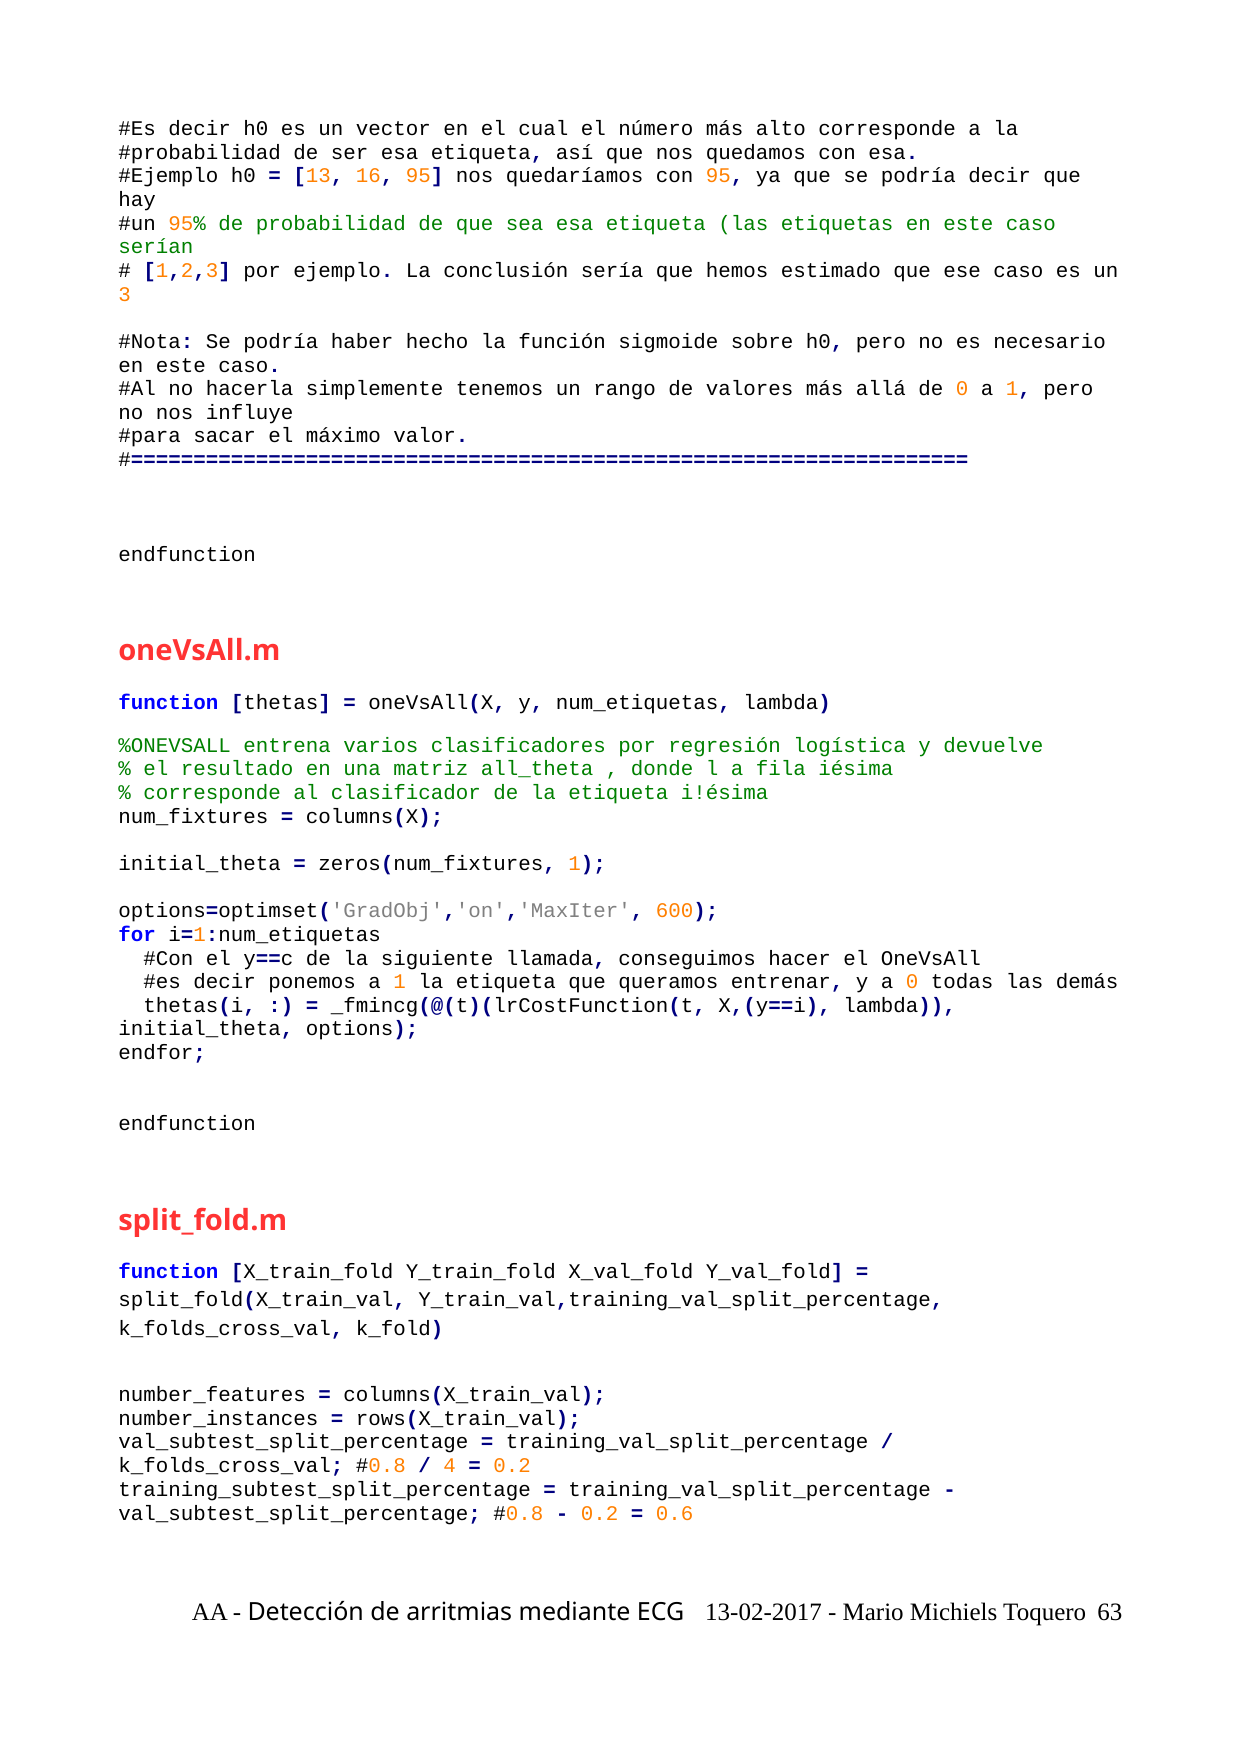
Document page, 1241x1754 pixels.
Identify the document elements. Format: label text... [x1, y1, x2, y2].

text % el resultado en una matriz all_theta , donde l a fila iésima [118, 758, 1122, 782]
text function [X_train_fold Y_train_fold X_val_fold Y_val_fold] = split_fold(X_train_val, Y_train_val,training_val_split_percentage, k_folds_cross_val, k_fold) [118, 1261, 1122, 1341]
text endfor; [118, 1042, 1122, 1066]
text #es decir ponemos a 1 la etiqueta que queramos entrenar, y a 0 todas las demás [118, 971, 1122, 995]
text function [thetas] = oneVsAll(X, y, num_etiquetas, lambda) [118, 692, 1122, 715]
text #Ejemplo h0 = [13, 16, 95] nos quedaríamos con 95, ya que se podría decir que hay [118, 165, 1122, 213]
text #probabilidad de ser esa etiqueta, así que nos quedamos con esa. [118, 142, 1122, 165]
text #=================================================================== [118, 449, 1122, 473]
text endfunction [118, 1113, 1122, 1137]
text oneVsAll.m [118, 629, 1122, 669]
text #Al no hacerla simplemente tenemos un rango de valores más allá de 0 a 1, pero no nos influye [118, 378, 1122, 426]
text number_features = columns(X_train_val); [118, 1384, 1122, 1408]
text thetas(i, :) = _fmincg(@(t)(lrCostFunction(t, X,(y==i), lambda)), initial_theta, options); [118, 995, 1122, 1042]
text % corresponde al clasificador de la etiqueta i!ésima [118, 782, 1122, 806]
text initial_theta = zeros(num_fixtures, 1); [118, 853, 1122, 877]
text endfunction [118, 544, 1122, 567]
text split_fold.m [118, 1199, 1122, 1238]
text for i=1:num_etiquetas [118, 924, 1122, 947]
text # [1,2,3] por ejemplo. La conclusión sería que hemos estimado que ese caso es un 3 [118, 260, 1122, 307]
text %ONEVSALL entrena varios clasificadores por regresión logística y devuelve [118, 735, 1122, 758]
text num_fixtures = columns(X); [118, 806, 1122, 829]
text number_instances = rows(X_train_val); [118, 1408, 1122, 1432]
text options=optimset('GradObj','on','MaxIter', 600); [118, 900, 1122, 924]
text #para sacar el máximo valor. [118, 426, 1122, 449]
text #un 95% de probabilidad de que sea esa etiqueta (las etiquetas en este caso serían [118, 213, 1122, 260]
text #Con el y==c de la siguiente llamada, conseguimos hacer el OneVsAll [118, 947, 1122, 971]
text val_subtest_split_percentage = training_val_split_percentage / k_folds_cross_val; #0.8 / 4 = 0.2 [118, 1432, 1122, 1479]
text #Nota: Se podría haber hecho la función sigmoide sobre h0, pero no es necesario en este caso. [118, 331, 1122, 378]
text #Es decir h0 es un vector en el cual el número más alto corresponde a la [118, 118, 1122, 142]
text training_subtest_split_percentage = training_val_split_percentage - val_subtest_split_percentage; #0.8 - 0.2 = 0.6 [118, 1479, 1122, 1526]
